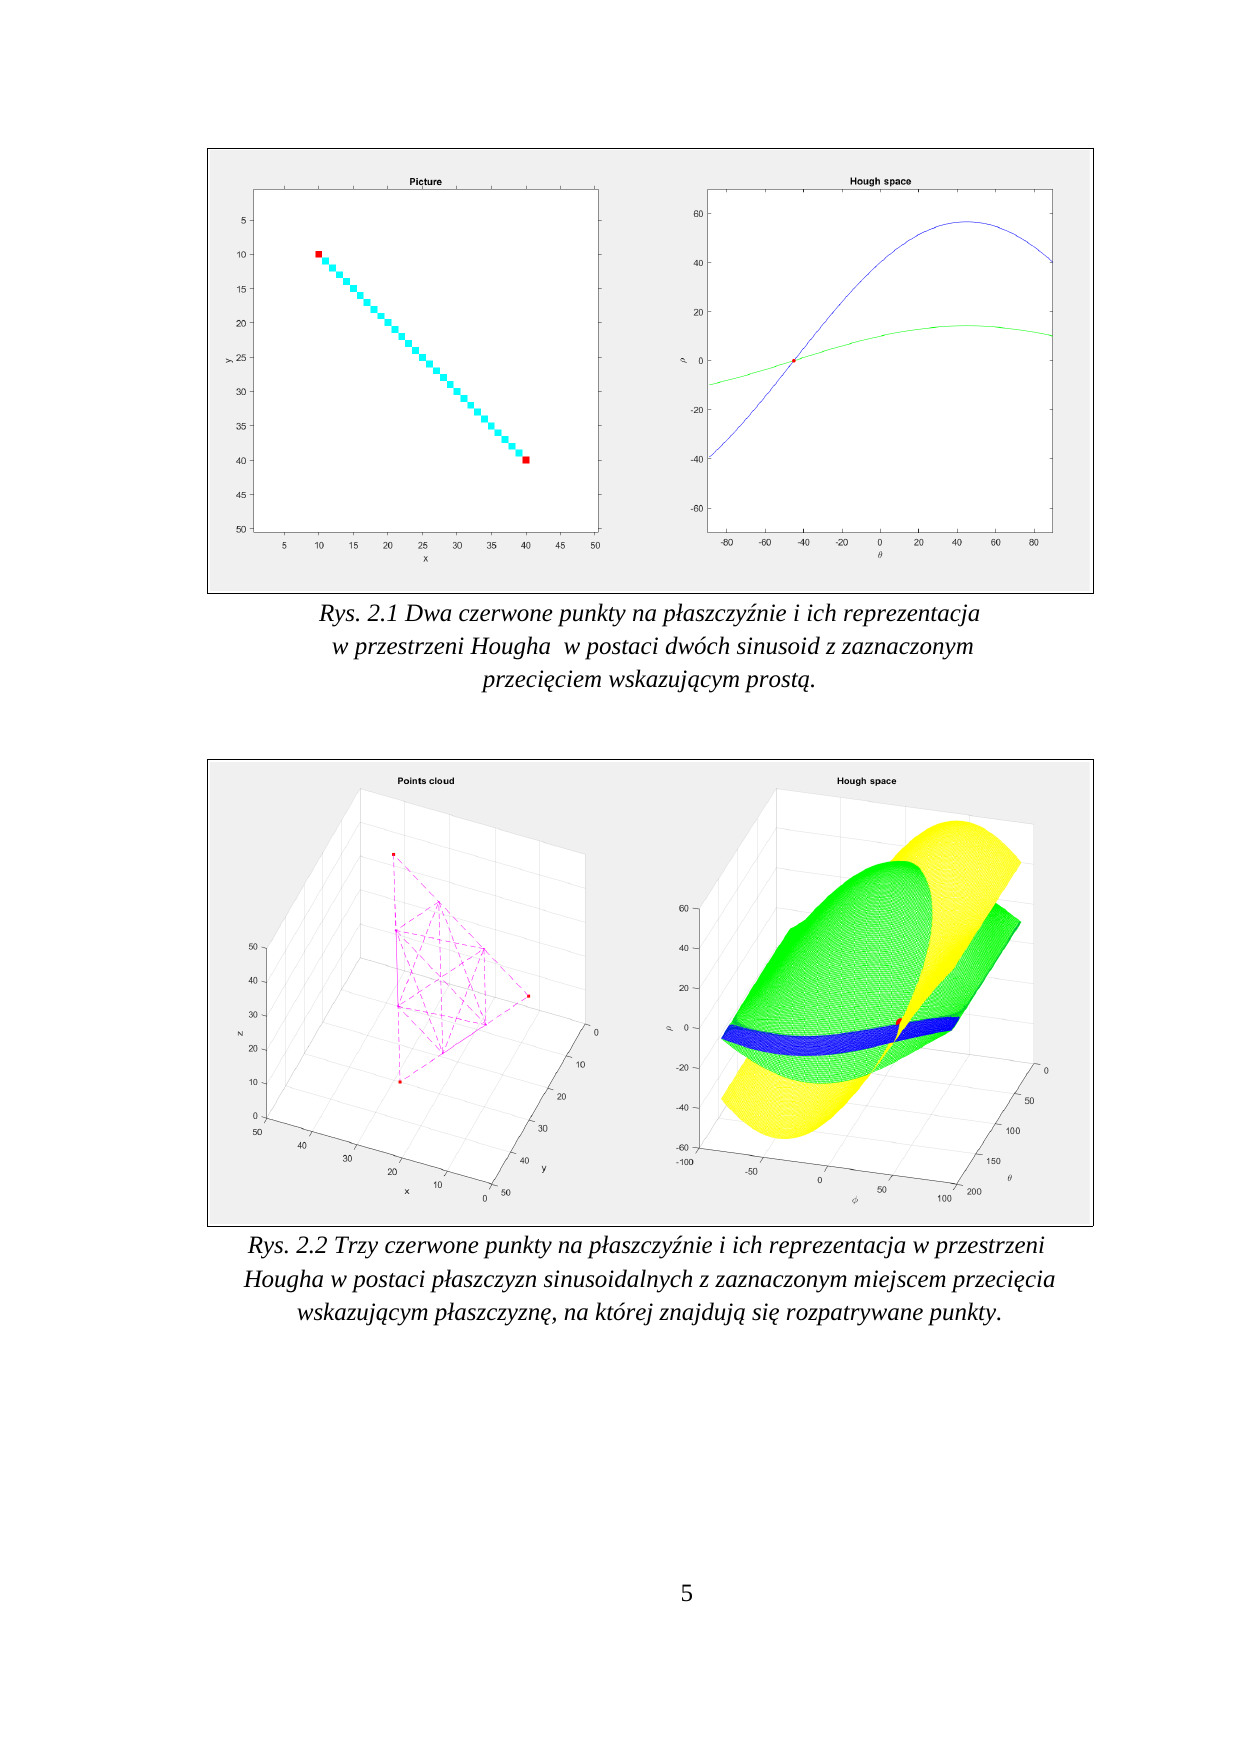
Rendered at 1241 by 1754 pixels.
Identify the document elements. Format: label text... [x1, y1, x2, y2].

text Rys. 2.2 Trzy czerwone punkty na płaszczyźnie i ich reprezentacja w przestrzeni Hougha w postaci płaszczyzn sinusoidalnych z zaznaczonym miejscem przecięcia wskazującym płaszczyznę, na której znajdują się rozpatrywane punkty. [207, 1227, 1093, 1325]
picture [209, 150, 1090, 591]
text [208, 760, 1093, 1226]
picture [209, 762, 1090, 1224]
text [208, 149, 1093, 593]
text Rys. 2.1 Dwa czerwone punkty na płaszczyźnie i ich reprezentacja w przestrzeni Hougha w postaci dwóch sinusoid z zaznaczonym przecięciem wskazującym prostą. [207, 594, 1093, 693]
